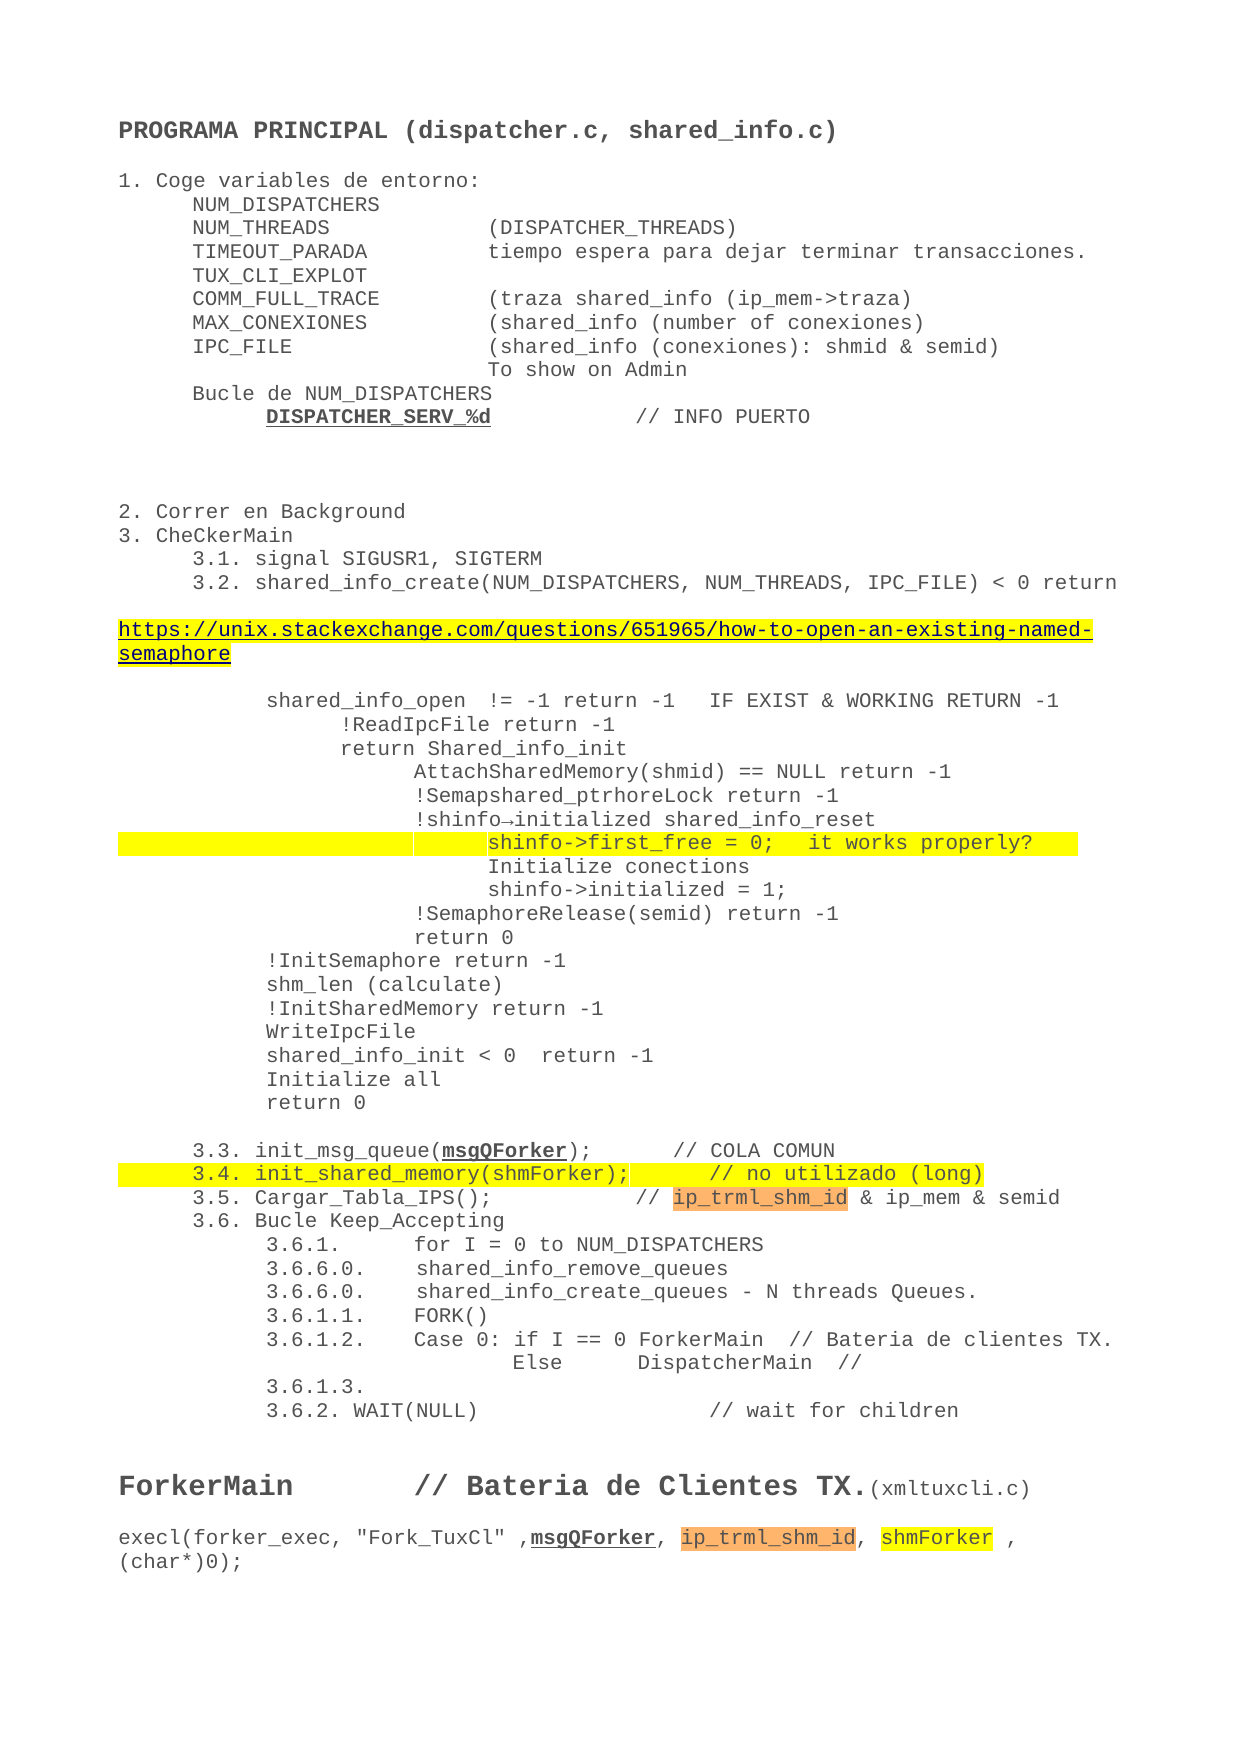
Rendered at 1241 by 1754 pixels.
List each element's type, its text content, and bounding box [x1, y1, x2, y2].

text shared_info_open != -1 return -1 IF EXIST & WORKING RETURN -1 [118, 690, 1122, 714]
text MAX_CONEXIONES (shared_info (number of conexiones) [118, 312, 1122, 336]
text ForkerMain // Bateria de Clientes TX.(xmltuxcli.c) [118, 1471, 1122, 1504]
text !InitSemaphore return -1 [118, 950, 1122, 974]
text Initialize conections [118, 856, 1122, 879]
text !shinfo→initialized shared_info_reset [118, 808, 1122, 832]
text WriteIpcFile [118, 1021, 1122, 1045]
text To show on Admin [118, 359, 1122, 383]
text 3.5. Cargar_Tabla_IPS(); // ip_trml_shm_id & ip_mem & semid [118, 1187, 1122, 1211]
text shinfo->initialized = 1; [118, 879, 1122, 903]
text https://unix.stackexchange.com/questions/651965/how-to-open-an-existing-named-semaphore [118, 619, 1122, 667]
text 3.6.1.1. FORK() [118, 1305, 1122, 1329]
text return 0 [118, 927, 1122, 950]
text 3.6.1.2. Case 0: if I == 0 ForkerMain // Bateria de clientes TX. [118, 1329, 1122, 1352]
text 3.4. init_shared_memory(shmForker); // no utilizado (long) [118, 1163, 1122, 1187]
text COMM_FULL_TRACE (traza shared_info (ip_mem->traza) [118, 288, 1122, 312]
text 3.6.6.0. shared_info_create_queues - N threads Queues. [118, 1281, 1122, 1305]
text AttachSharedMemory(shmid) == NULL return -1 [118, 761, 1122, 785]
text return Shared_info_init [118, 738, 1122, 761]
text TUX_CLI_EXPLOT [118, 265, 1122, 288]
text 3.6.1. for I = 0 to NUM_DISPATCHERS [118, 1234, 1122, 1258]
text NUM_THREADS (DISPATCHER_THREADS) [118, 217, 1122, 241]
text shm_len (calculate) [118, 974, 1122, 998]
text 3.2. shared_info_create(NUM_DISPATCHERS, NUM_THREADS, IPC_FILE) < 0 return [118, 572, 1122, 596]
text shared_info_init < 0 return -1 [118, 1045, 1122, 1069]
text 1. Coge variables de entorno: [118, 170, 1122, 194]
text Bucle de NUM_DISPATCHERS [118, 383, 1122, 407]
text DISPATCHER_SERV_%d // INFO PUERTO [118, 407, 1122, 430]
text 3.3. init_msg_queue(msgQForker); // COLA COMUN [118, 1139, 1122, 1163]
text shinfo->first_free = 0; it works properly? [118, 832, 1122, 856]
text 3.1. signal SIGUSR1, SIGTERM [118, 548, 1122, 572]
text 3. CheCkerMain [118, 525, 1122, 548]
text TIMEOUT_PARADA tiempo espera para dejar terminar transacciones. [118, 241, 1122, 265]
text PROGRAMA PRINCIPAL (dispatcher.c, shared_info.c) [118, 118, 1122, 146]
text Else DispatcherMain // [118, 1352, 1122, 1376]
text !InitSharedMemory return -1 [118, 998, 1122, 1021]
text 3.6.2. WAIT(NULL) // wait for children [118, 1400, 1122, 1423]
text execl(forker_exec, "Fork_TuxCl" ,msgQForker, ip_trml_shm_id, shmForker ,(char*)0); [118, 1527, 1122, 1574]
text 2. Correr en Background [118, 501, 1122, 525]
text 3.6.1.3. [118, 1376, 1122, 1400]
text return 0 [118, 1092, 1122, 1116]
text !ReadIpcFile return -1 [118, 714, 1122, 738]
text NUM_DISPATCHERS [118, 194, 1122, 217]
text 3.6. Bucle Keep_Accepting [118, 1211, 1122, 1234]
text IPC_FILE (shared_info (conexiones): shmid & semid) [118, 336, 1122, 359]
text !SemaphoreRelease(semid) return -1 [118, 903, 1122, 927]
text !Semapshared_ptrhoreLock return -1 [118, 785, 1122, 808]
text Initialize all [118, 1069, 1122, 1092]
text 3.6.6.0. shared_info_remove_queues [118, 1258, 1122, 1281]
